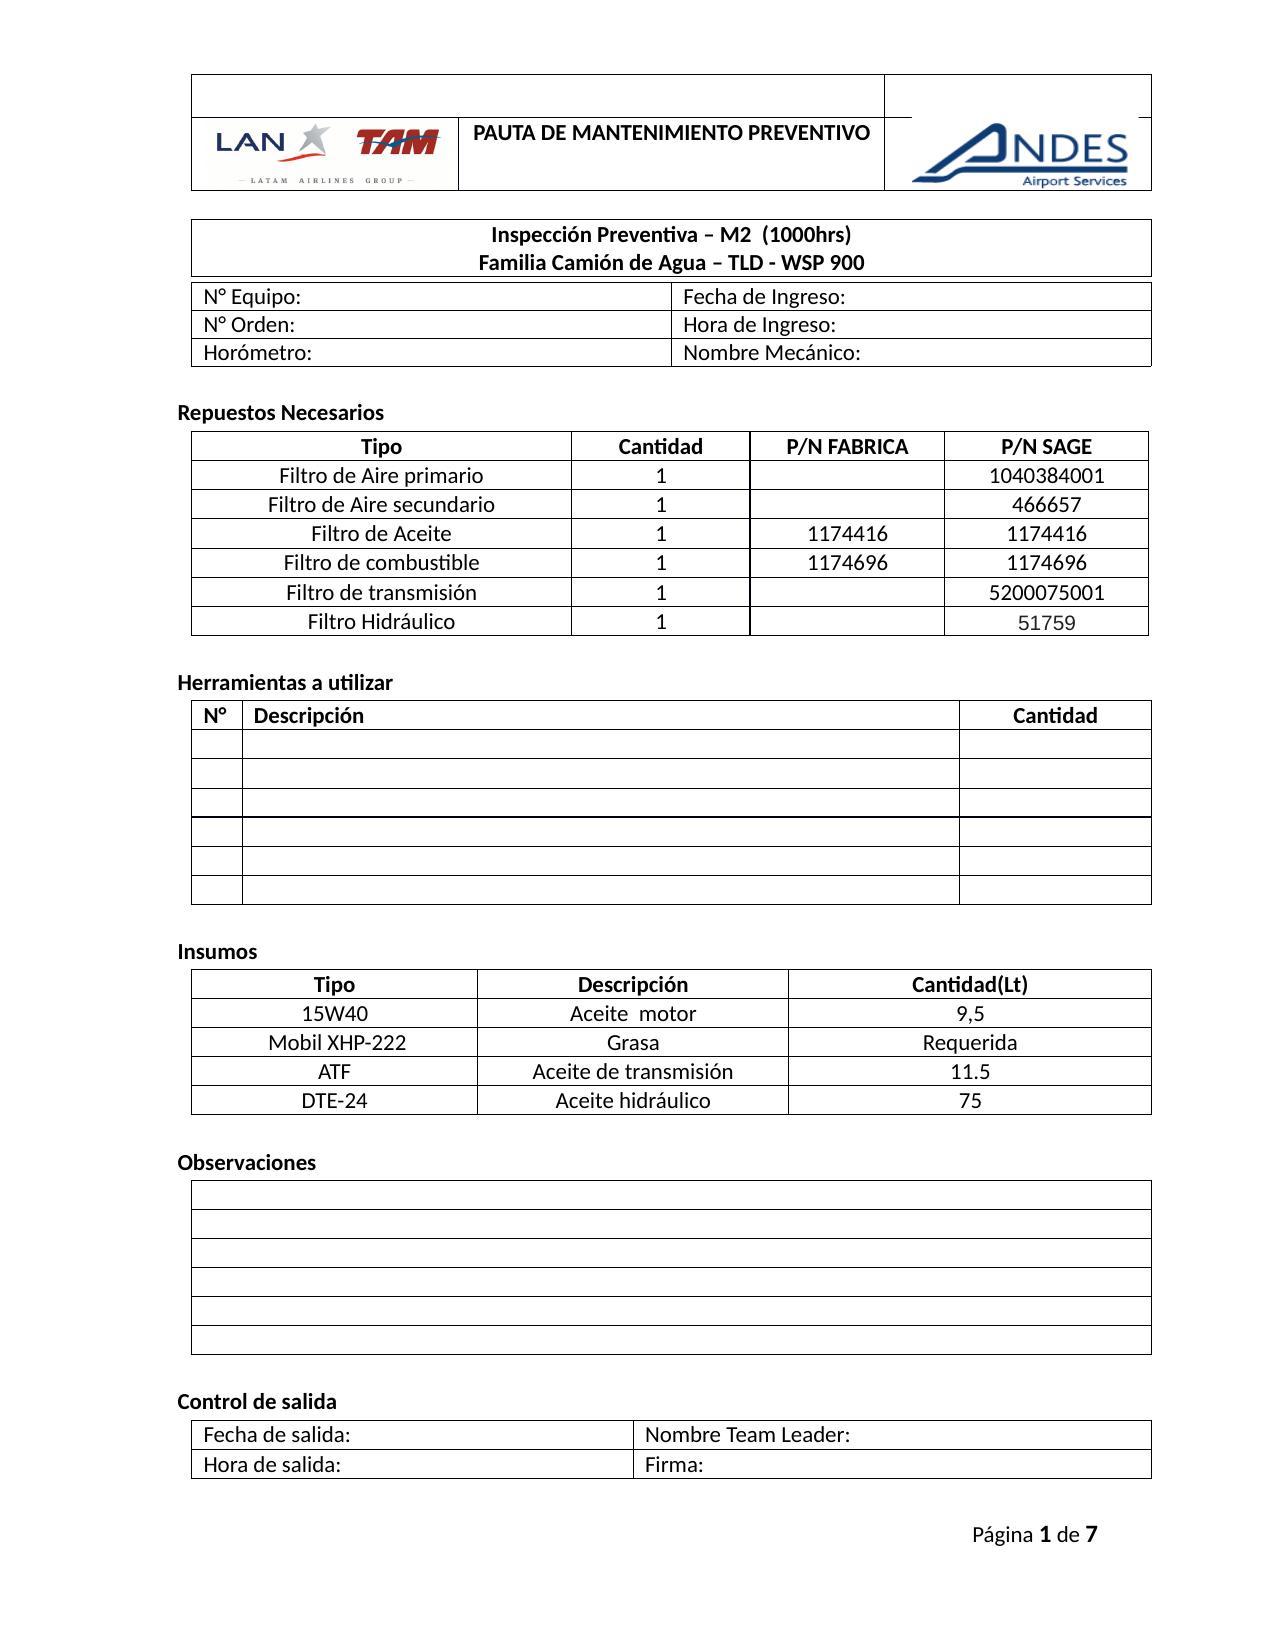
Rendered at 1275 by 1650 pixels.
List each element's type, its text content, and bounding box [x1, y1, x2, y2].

table_cell [243, 789, 959, 816]
table_cell N° Orden: [192, 311, 671, 338]
table_cell Hora de salida: [192, 1450, 633, 1478]
table_cell Nombre Mecánico: [672, 339, 1151, 366]
table_cell 1 [572, 490, 749, 518]
table_cell Mobil XHP-222 [192, 1028, 477, 1056]
table_cell Grasa [478, 1028, 788, 1056]
table_cell [243, 847, 959, 874]
table_cell [243, 759, 959, 787]
table_cell 1174696 [751, 549, 944, 577]
table_cell Filtro de Aire primario [192, 461, 571, 489]
table_cell ATF [192, 1057, 477, 1085]
table_header Tipo [192, 970, 477, 998]
table_cell DTE-24 [192, 1086, 477, 1114]
table_header [192, 1181, 1151, 1209]
table_cell [192, 730, 242, 758]
table_cell 75 [789, 1086, 1151, 1114]
picture [204, 191, 454, 195]
table_cell Requerida [789, 1028, 1151, 1056]
table_cell [243, 876, 959, 904]
table_cell [751, 607, 944, 635]
text Observaciones [177, 1148, 1098, 1176]
table_header Cantidad [572, 432, 749, 460]
table_cell [192, 1239, 1151, 1267]
table_header Fecha de salida: [192, 1421, 633, 1449]
table_cell Filtro Hidráulico [192, 607, 571, 635]
table_cell [960, 876, 1151, 904]
table_header Cantidad(Lt) [789, 970, 1151, 998]
table_cell 1 [572, 549, 749, 577]
table_cell [960, 730, 1151, 758]
text Herramientas a utilizar [177, 668, 1098, 696]
table_cell 1040384001 [945, 461, 1148, 489]
table_cell [192, 847, 242, 874]
table_cell [960, 818, 1151, 846]
table_cell [751, 461, 944, 489]
table_cell [192, 1326, 1151, 1354]
table_cell Aceite motor [478, 999, 788, 1027]
table_cell [243, 730, 959, 758]
table_header P/N FABRICA [751, 432, 944, 460]
table_header Descripción [243, 701, 959, 729]
picture [911, 117, 1139, 190]
table_cell [192, 818, 242, 846]
table_header N° Equipo: [192, 283, 671, 310]
text Insumos [177, 937, 1098, 965]
table_cell Aceite de transmisión [478, 1057, 788, 1085]
table_cell [960, 789, 1151, 816]
table_cell [960, 847, 1151, 874]
table_cell Aceite hidráulico [478, 1086, 788, 1114]
table_cell 1174696 [945, 549, 1148, 577]
table_cell Horómetro: [192, 339, 671, 366]
table_header Nombre Team Leader: [634, 1421, 1151, 1449]
table_cell 9,5 [789, 999, 1151, 1027]
table_cell [751, 578, 944, 606]
table_cell Filtro de Aire secundario [192, 490, 571, 518]
table_cell [192, 1210, 1151, 1238]
table_header Tipo [192, 432, 571, 460]
table_cell [192, 876, 242, 904]
table_header Descripción [478, 970, 788, 998]
table_header Cantidad [960, 701, 1151, 729]
table_cell Filtro de transmisión [192, 578, 571, 606]
table_cell 1174416 [945, 519, 1148, 547]
table_cell 1 [572, 607, 749, 635]
table_header Inspección Preventiva – M2 (1000hrs) Familia Camión de Agua – TLD - WSP 900 [192, 220, 1151, 276]
table_cell 11.5 [789, 1057, 1151, 1085]
table_cell Filtro de Aceite [192, 519, 571, 547]
table_header P/N SAGE [945, 432, 1148, 460]
table_cell [243, 818, 959, 846]
table_cell 15W40 [192, 999, 477, 1027]
table_cell Hora de Ingreso: [672, 311, 1151, 338]
table_cell Firma: [634, 1450, 1151, 1478]
table_cell [192, 1297, 1151, 1325]
table_cell 1174416 [751, 519, 944, 547]
picture [204, 118, 454, 190]
table_cell 466657 [945, 490, 1148, 518]
table_cell 51759 [945, 607, 1148, 635]
table_cell [960, 759, 1151, 787]
text Control de salida [177, 1387, 1098, 1415]
table_header N° [192, 701, 242, 729]
table_cell 1 [572, 461, 749, 489]
table_header Fecha de Ingreso: [672, 283, 1151, 310]
table_cell 5200075001 [945, 578, 1148, 606]
table_cell [192, 789, 242, 816]
table_cell [751, 490, 944, 518]
table_cell Filtro de combustible [192, 549, 571, 577]
table_cell [192, 1268, 1151, 1296]
table_cell 1 [572, 578, 749, 606]
text Repuestos Necesarios [177, 398, 1098, 427]
table_cell 1 [572, 519, 749, 547]
table_cell [192, 759, 242, 787]
